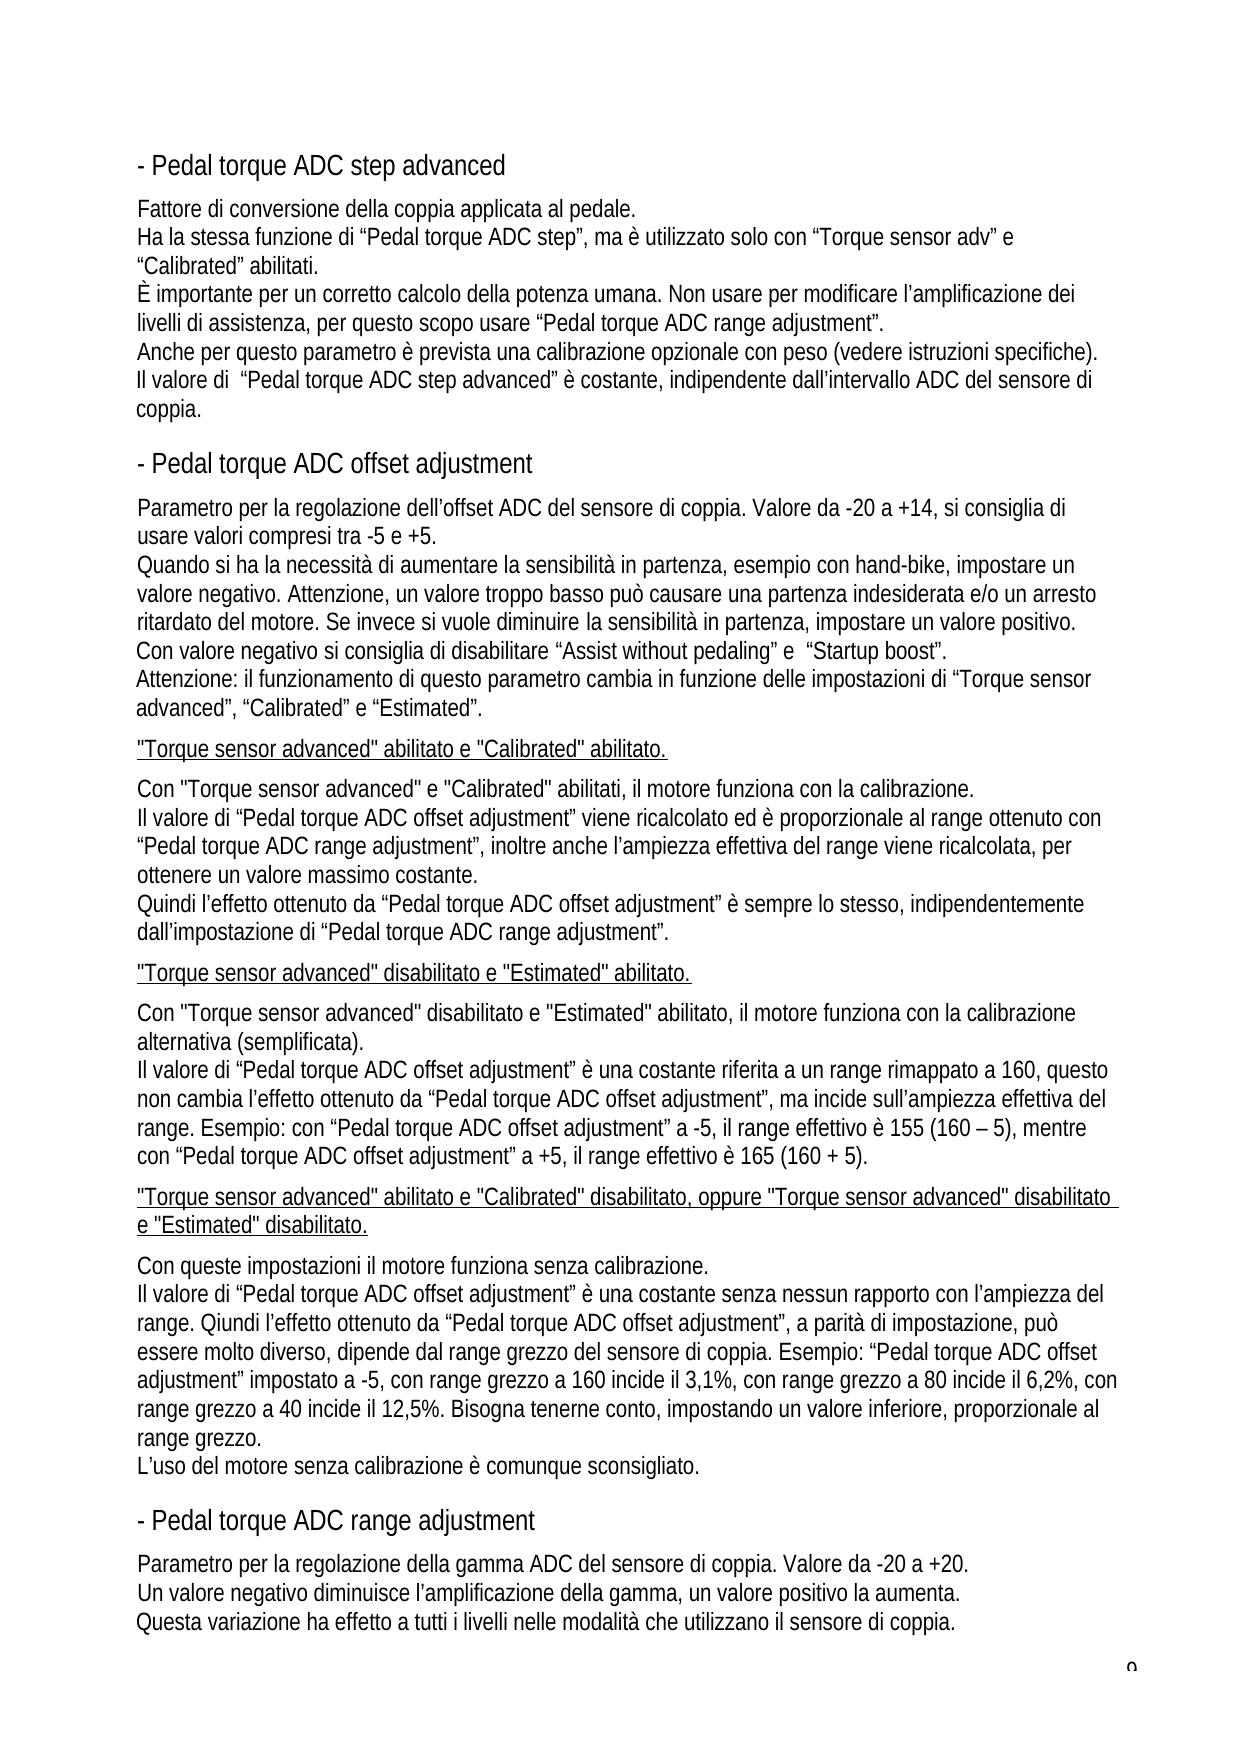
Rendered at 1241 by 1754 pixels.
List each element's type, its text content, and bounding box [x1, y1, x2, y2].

text Quando si ha la necessità di aumentare la sensibilità in partenza, esempio con hand-bike, impostare un valore negativo. Attenzione, un valore troppo basso può causare una partenza indesiderata e/o un arresto ritardato del motore. Se invece si vuole diminuire la sensibilità in partenza, impostare un valore positivo. [137, 550, 1122, 636]
text Il valore di “Pedal torque ADC offset adjustment” è una costante senza nessun rapporto con l’ampiezza del range. Qiundi l’effetto ottenuto da “Pedal torque ADC offset adjustment”, a parità di impostazione, può essere molto diverso, dipende dal range grezzo del sensore di coppia. Esempio: “Pedal torque ADC offset adjustment” impostato a -5, con range grezzo a 160 incide il 3,1%, con range grezzo a 80 incide il 6,2%, con range grezzo a 40 incide il 12,5%. Bisogna tenerne conto, impostando un valore inferiore, proporzionale al range grezzo. [137, 1279, 1122, 1451]
text Fattore di conversione della coppia applicata al pedale. [137, 193, 1122, 222]
text Parametro per la regolazione della gamma ADC del sensore di coppia. Valore da -20 a +20. [137, 1549, 1122, 1578]
text Il valore di “Pedal torque ADC step advanced” è costante, indipendente dall’intervallo ADC del sensore di coppia. [136, 365, 1122, 423]
text Con valore negativo si consiglia di disabilitare “Assist without pedaling” e “Startup boost”. [136, 636, 1122, 664]
text Con queste impostazioni il motore funziona senza calibrazione. [137, 1251, 1122, 1279]
text È importante per un corretto calcolo della potenza umana. Non usare per modificare l’amplificazione dei livelli di assistenza, per questo scopo usare “Pedal torque ADC range adjustment”. [137, 279, 1122, 337]
text Quindi l’effetto ottenuto da “Pedal torque ADC offset adjustment” è sempre lo stesso, indipendentemente dall’impostazione di “Pedal torque ADC range adjustment”. [137, 888, 1122, 946]
text "Torque sensor advanced" disabilitato e "Estimated" abilitato. [137, 958, 1122, 986]
text - Pedal torque ADC step advanced [137, 148, 1122, 181]
text "Torque sensor advanced" abilitato e "Calibrated" abilitato. [137, 733, 1122, 762]
text Un valore negativo diminuisce l’amplificazione della gamma, un valore positivo la aumenta. [137, 1578, 1122, 1607]
text Il valore di “Pedal torque ADC offset adjustment” viene ricalcolato ed è proporzionale al range ottenuto con “Pedal torque ADC range adjustment”, inoltre anche l’ampiezza effettiva del range viene ricalcolata, per ottenere un valore massimo costante. [137, 803, 1122, 888]
text - Pedal torque ADC offset adjustment [137, 447, 1122, 480]
text Anche per questo parametro è prevista una calibrazione opzionale con peso (vedere istruzioni specifiche). [137, 337, 1122, 365]
text Parametro per la regolazione dell’offset ADC del sensore di coppia. Valore da -20 a +14, si consiglia di usare valori compresi tra -5 e +5. [137, 493, 1122, 550]
text Con "Torque sensor advanced" e "Calibrated" abilitati, il motore funziona con la calibrazione. [137, 774, 1122, 803]
text Ha la stessa funzione di “Pedal torque ADC step”, ma è utilizzato solo con “Torque sensor adv” e “Calibrated” abilitati. [137, 222, 1122, 279]
text Il valore di “Pedal torque ADC offset adjustment” è una costante riferita a un range rimappato a 160, questo non cambia l’effetto ottenuto da “Pedal torque ADC offset adjustment”, ma incide sull’ampiezza effettiva del range. Esempio: con “Pedal torque ADC offset adjustment” a -5, il range effettivo è 155 (160 – 5), mentre con “Pedal torque ADC offset adjustment” a +5, il range effettivo è 165 (160 + 5). [137, 1055, 1122, 1170]
text Con "Torque sensor advanced" disabilitato e "Estimated" abilitato, il motore funziona con la calibrazione alternativa (semplificata). [137, 998, 1122, 1055]
text Questa variazione ha effetto a tutti i livelli nelle modalità che utilizzano il sensore di coppia. [136, 1607, 1122, 1635]
text Attenzione: il funzionamento di questo parametro cambia in funzione delle impostazioni di “Torque sensor advanced”, “Calibrated” e “Estimated”. [136, 664, 1122, 722]
text L’uso del motore senza calibrazione è comunque sconsigliato. [137, 1451, 1122, 1480]
text - Pedal torque ADC range adjustment [137, 1503, 1122, 1537]
text "Torque sensor advanced" abilitato e "Calibrated" disabilitato, oppure "Torque sensor advanced" disabilitato e "Estimated" disabilitato. [137, 1182, 1122, 1239]
